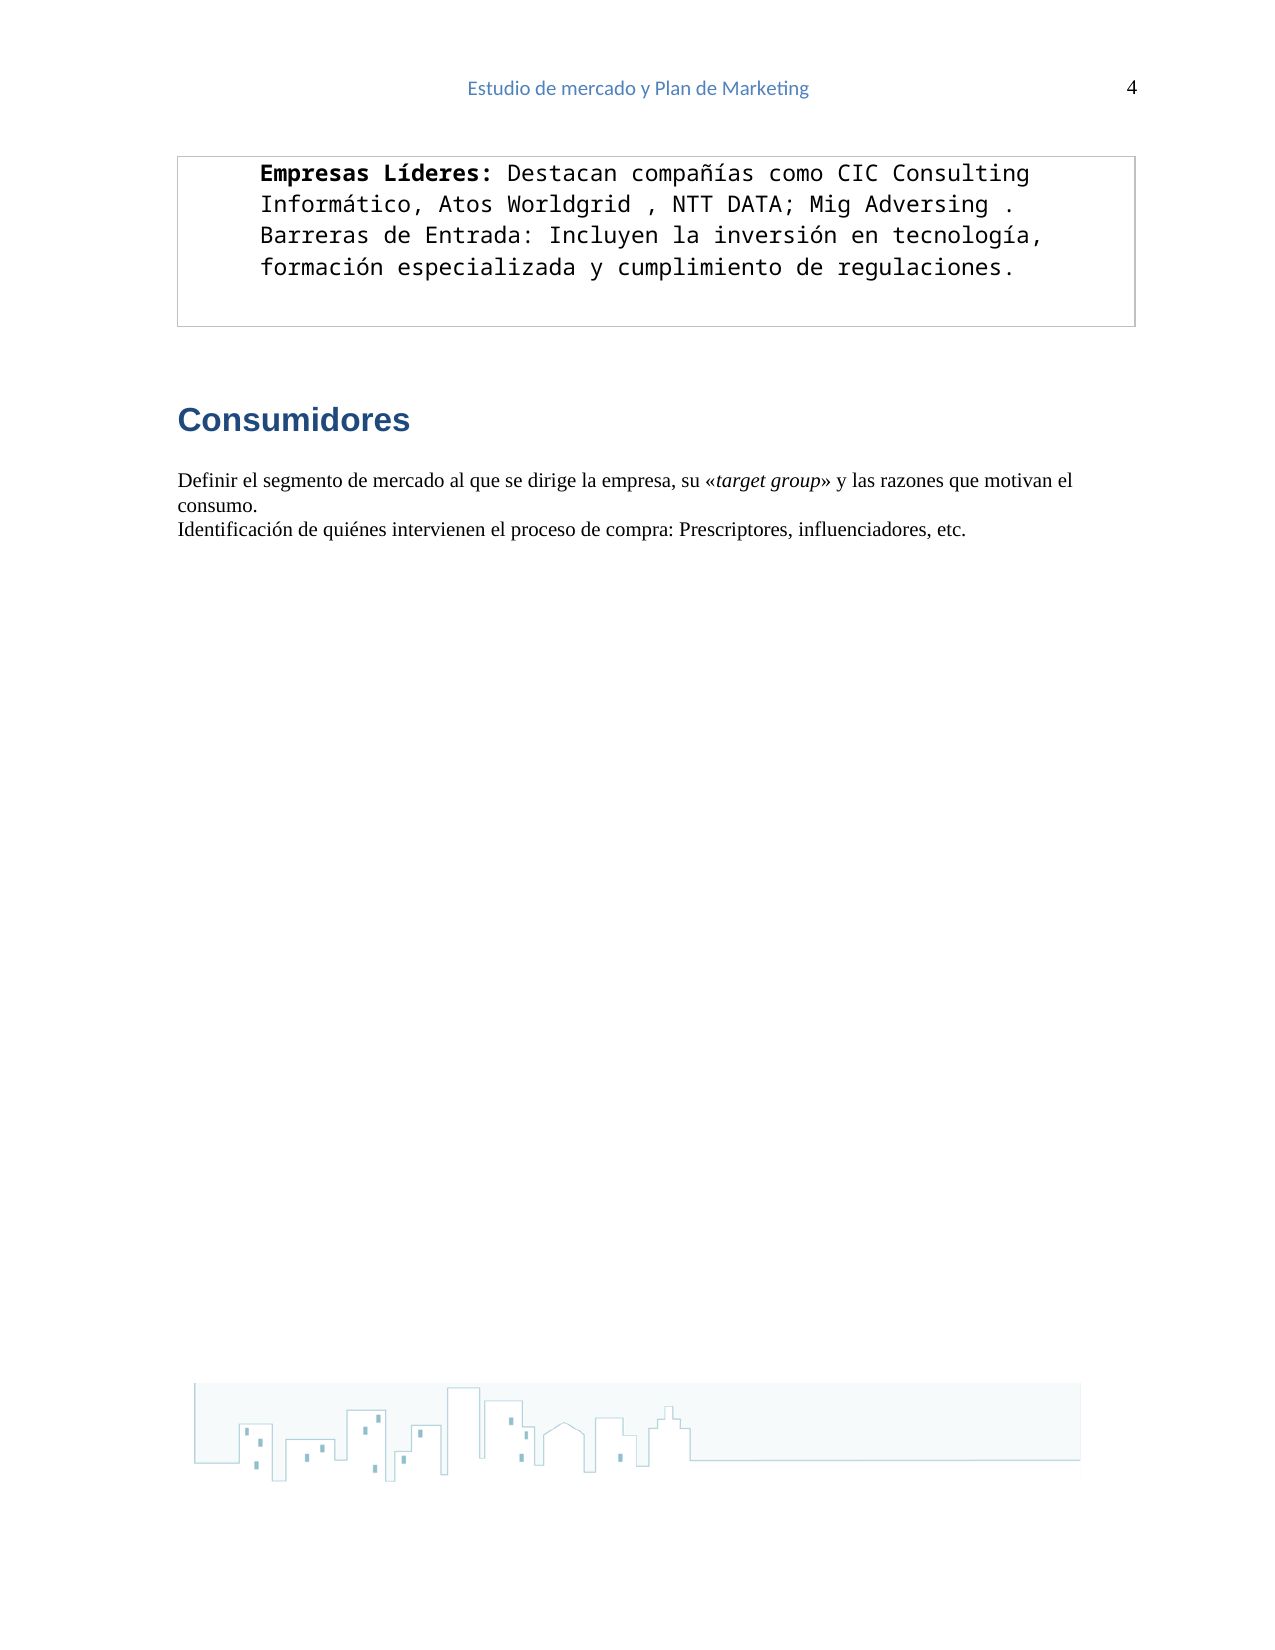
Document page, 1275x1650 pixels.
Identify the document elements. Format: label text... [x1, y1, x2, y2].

picture [193, 1383, 1081, 1482]
text Definir el segmento de mercado al que se dirige la empresa, su «target group» y las razones que motivan el consumo. [177, 468, 1137, 517]
text Identificación de quiénes intervienen el proceso de compra: Prescriptores, influenciadores, etc. [177, 517, 1137, 541]
table_header Empresas Líderes: Destacan compañías como CIC Consulting Informático, Atos Worldgrid , NTT DATA; Mig Adversing . Barreras de Entrada: Incluyen la inversión en tecnología, formación especializada y cumplimiento de regulaciones. [178, 157, 1134, 326]
subtitle Consumidores [177, 400, 1137, 438]
